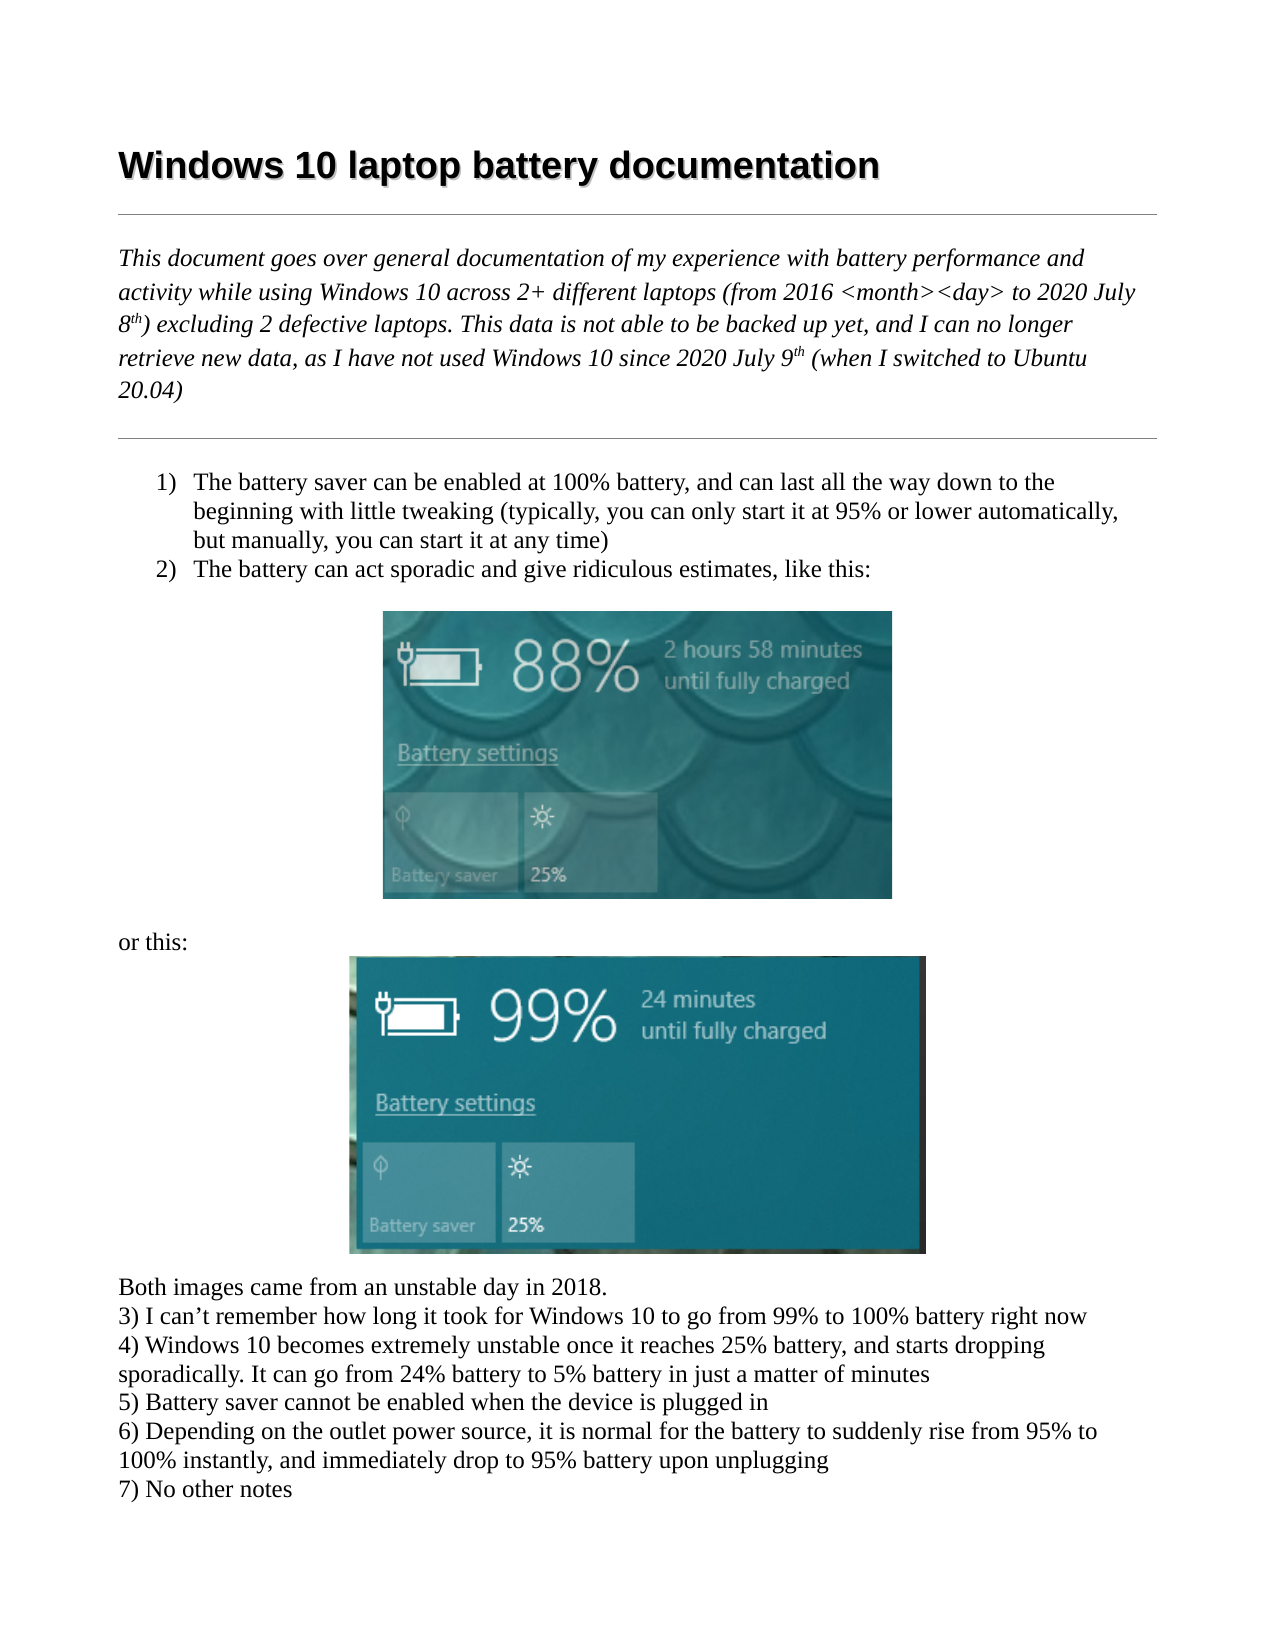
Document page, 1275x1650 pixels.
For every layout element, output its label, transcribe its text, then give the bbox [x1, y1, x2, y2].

text 5) Battery saver cannot be enabled when the device is plugged in [118, 1387, 1157, 1416]
subtitle Windows 10 laptop battery documentation [118, 143, 1157, 187]
text 7) No other notes [118, 1474, 1157, 1502]
picture [382, 611, 893, 899]
text This document goes over general documentation of my experience with battery performance and activity while using Windows 10 across 2+ different laptops (from 2016 <month><day> to 2020 July 8th) excluding 2 defective laptops. This data is not able to be backed up yet, and I can no longer retrieve new data, as I have not used Windows 10 since 2020 July 9th (when I switched to Ubuntu 20.04) [118, 243, 1157, 404]
list The battery saver can be enabled at 100% battery, and can last all the way down to the beginning with little tweaking (typically, you can only start it at 95% or lower automatically, but manually, you can start it at any time) [156, 467, 1157, 554]
text 3) I can’t remember how long it took for Windows 10 to go from 99% to 100% battery right now [118, 1301, 1157, 1330]
picture [349, 956, 926, 1254]
text Both images came from an unstable day in 2018. [118, 1272, 1157, 1301]
text or this: [118, 927, 1157, 956]
list The battery can act sporadic and give ridiculous estimates, like this: [156, 554, 1157, 582]
text 6) Depending on the outlet power source, it is normal for the battery to suddenly rise from 95% to 100% instantly, and immediately drop to 95% battery upon unplugging [118, 1416, 1157, 1474]
text 4) Windows 10 becomes extremely unstable once it reaches 25% battery, and starts dropping sporadically. It can go from 24% battery to 5% battery in just a matter of minutes [118, 1330, 1157, 1387]
